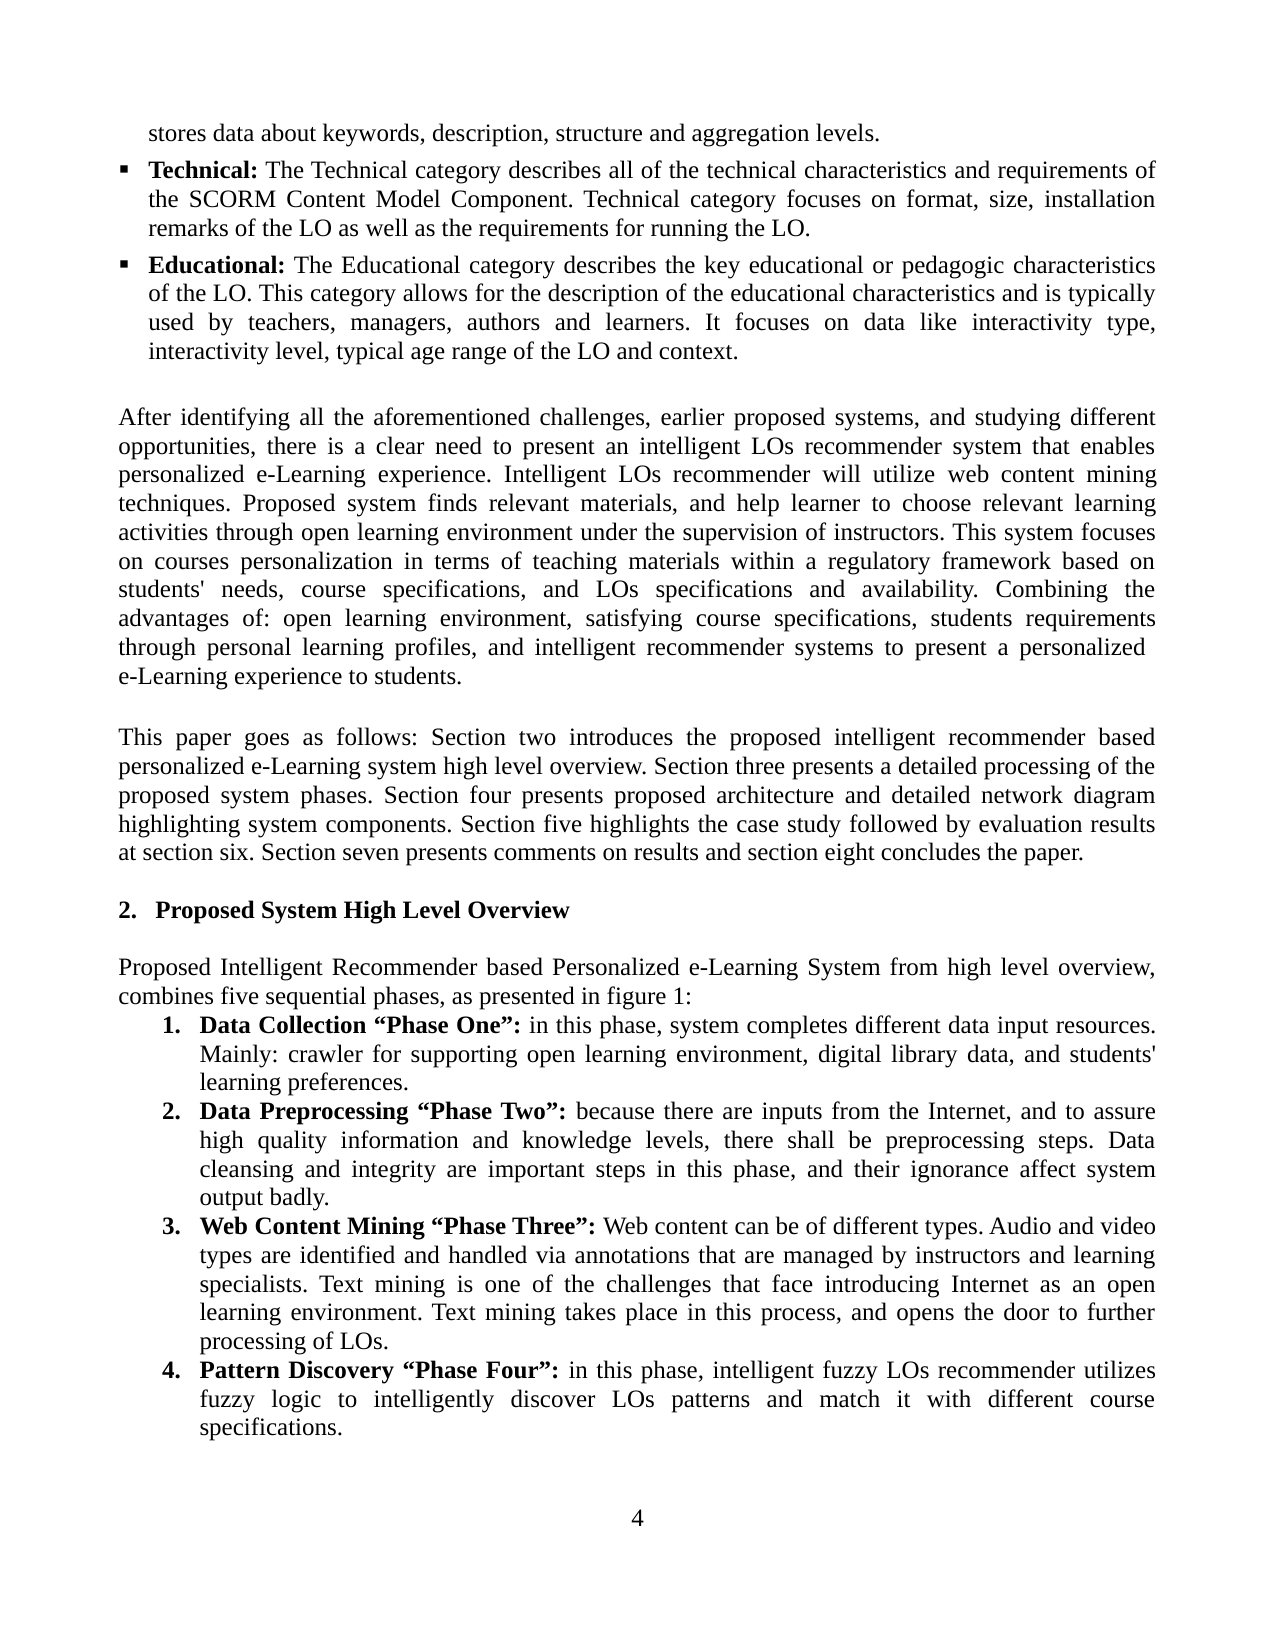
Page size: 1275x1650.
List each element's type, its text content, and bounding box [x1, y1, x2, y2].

list Technical: The Technical category describes all of the technical characteristics and requirements of the SCORM Content Model Component. Technical category focuses on format, size, installation remarks of the LO as well as the requirements for running the LO. [118, 155, 1157, 241]
list Data Collection “Phase One”: in this phase, system completes different data input resources. Mainly: crawler for supporting open learning environment, digital library data, and students' learning preferences. [162, 1010, 1157, 1096]
list Web Content Mining “Phase Three”: Web content can be of different types. Audio and video types are identified and handled via annotations that are managed by instructors and learning specialists. Text mining is one of the challenges that face introducing Internet as an open learning environment. Text mining takes place in this process, and opens the door to further processing of LOs. [162, 1211, 1157, 1355]
list Pattern Discovery “Phase Four”: in this phase, intelligent fuzzy LOs recommender utilizes fuzzy logic to intelligently discover LOs patterns and match it with different course specifications. [162, 1355, 1157, 1441]
text Proposed Intelligent Recommender based Personalized e-Learning System from high level overview, combines five sequential phases, as presented in figure 1: [118, 952, 1157, 1010]
list Proposed System High Level Overview [118, 895, 1157, 924]
list stores data about keywords, description, structure and aggregation levels. [118, 118, 1157, 147]
text This paper goes as follows: Section two introduces the proposed intelligent recommender based personalized e-Learning system high level overview. Section three presents a detailed processing of the proposed system phases. Section four presents proposed architecture and detailed network diagram highlighting system components. Section five highlights the case study followed by evaluation results at section six. Section seven presents comments on results and section eight concludes the paper. [118, 722, 1157, 866]
list Educational: The Educational category describes the key educational or pedagogic characteristics of the LO. This category allows for the description of the educational characteristics and is typically used by teachers, managers, authors and learners. It focuses on data like interactivity type, interactivity level, typical age range of the LO and context. [118, 250, 1157, 365]
text After identifying all the aforementioned challenges, earlier proposed systems, and studying different opportunities, there is a clear need to present an intelligent LOs recommender system that enables personalized e-Learning experience. Intelligent LOs recommender will utilize web content mining techniques. Proposed system finds relevant materials, and help learner to choose relevant learning activities through open learning environment under the supervision of instructors. This system focuses on courses personalization in terms of teaching materials within a regulatory framework based on students' needs, course specifications, and LOs specifications and availability. Combining the advantages of: open learning environment, satisfying course specifications, students requirements through personal learning profiles, and intelligent recommender systems to present a personalized e-Learning experience to students. [118, 402, 1157, 689]
list Data Preprocessing “Phase Two”: because there are inputs from the Internet, and to assure high quality information and knowledge levels, there shall be preprocessing steps. Data cleansing and integrity are important steps in this phase, and their ignorance affect system output badly. [162, 1096, 1157, 1211]
